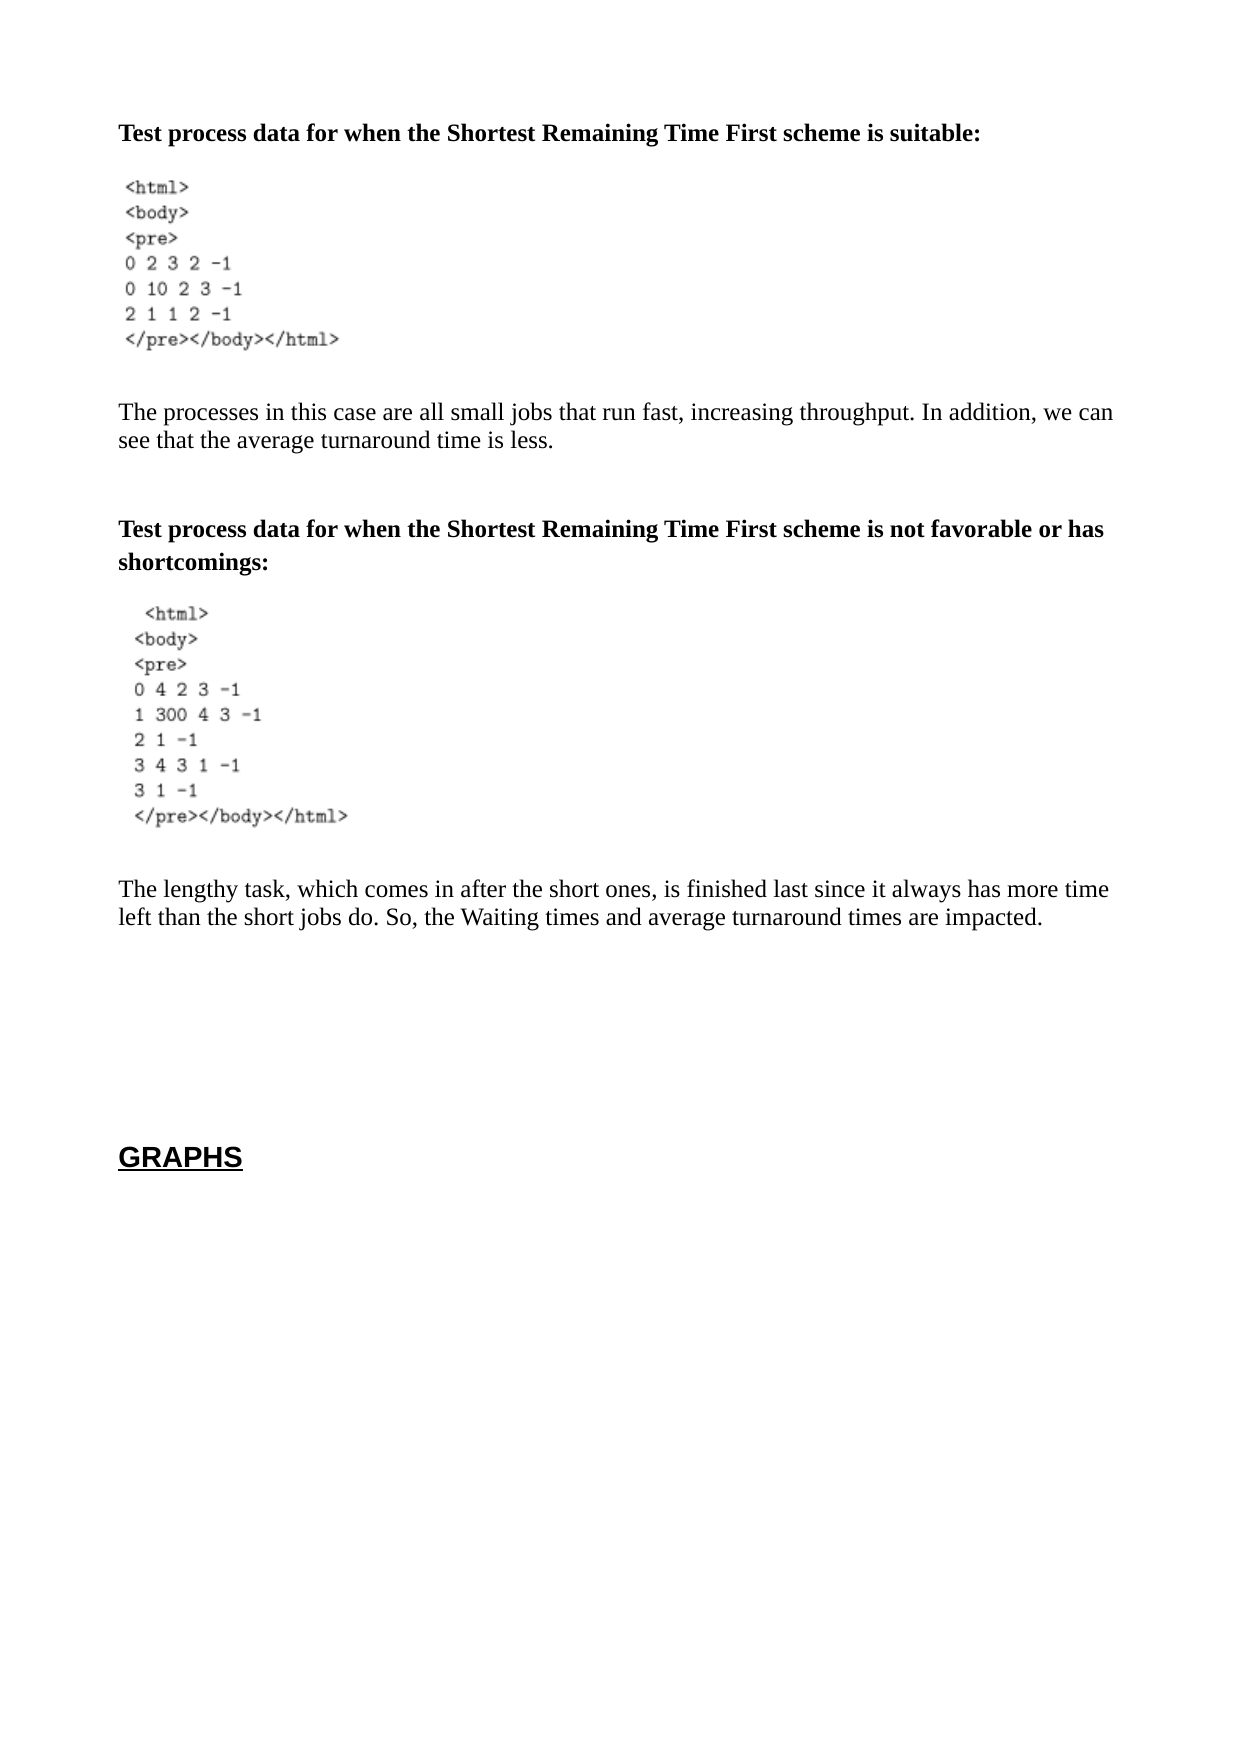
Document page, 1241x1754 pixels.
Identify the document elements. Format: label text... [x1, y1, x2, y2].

subtitle GRAPHS [118, 1140, 1122, 1174]
text Test process data for when the Shortest Remaining Time First scheme is not favorable or has shortcomings: [118, 514, 1122, 576]
subtitle The lengthy task, which comes in after the short ones, is finished last since it always has more time left than the short jobs do. So, the Waiting times and average turnaround times are impacted. [118, 874, 1122, 931]
picture [117, 165, 651, 368]
text Test process data for when the Shortest Remaining Time First scheme is suitable: [118, 118, 1122, 147]
subtitle The processes in this case are all small jobs that run fast, increasing throughput. In addition, we can see that the average turnaround time is less. [118, 397, 1122, 454]
picture [123, 595, 656, 831]
